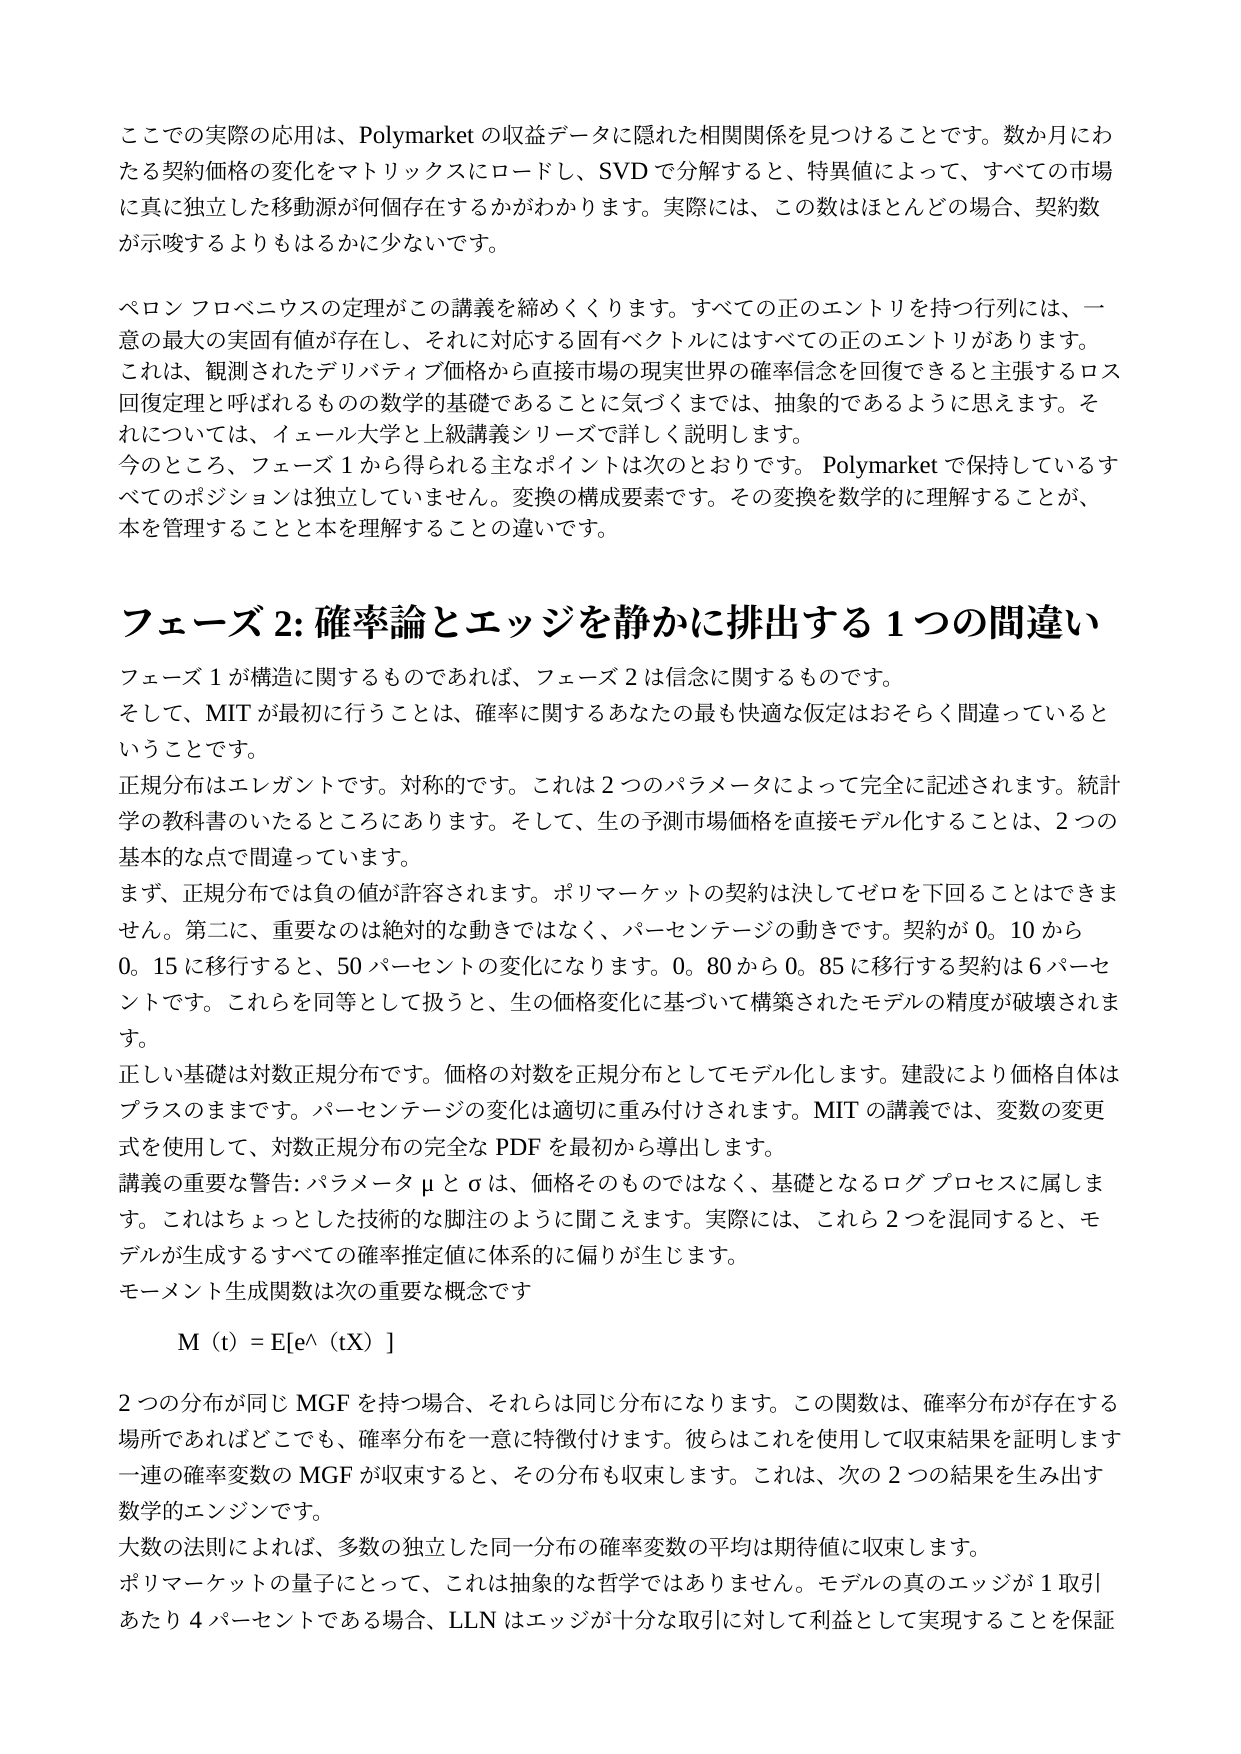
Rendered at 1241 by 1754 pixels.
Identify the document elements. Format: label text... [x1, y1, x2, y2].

text フェーズ 1 が構造に関するものであれば、フェーズ 2 は信念に関するものです。 [118, 660, 1122, 691]
text 今のところ、フェーズ 1 から得られる主なポイントは次のとおりです。 Polymarket で保持しているすべてのポジションは独立していません。変換の構成要素です。その変換を数学的に理解することが、本を管理することと本を理解することの違いです。 [118, 449, 1122, 543]
text ペロン フロベニウスの定理がこの講義を締めくくります。すべての正のエントリを持つ行列には、一意の最大の実固有値が存在し、それに対応する固有ベクトルにはすべての正のエントリがあります。これは、観測されたデリバティブ価格から直接市場の現実世界の確率信念を回復できると主張するロス回復定理と呼ばれるものの数学的基礎であることに気づくまでは、抽象的であるように思えます。それについては、イェール大学と上級講義シリーズで詳しく説明します。 [118, 291, 1122, 449]
text モーメント生成関数は次の重要な概念です [118, 1274, 1122, 1306]
text 大数の法則によれば、多数の独立した同一分布の確率変数の平均は期待値に収束します。 [118, 1531, 1122, 1562]
text 正しい基礎は対数正規分布です。価格の対数を正規分布としてモデル化します。建設により価格自体はプラスのままです。パーセンテージの変化は適切に重み付けされます。MIT の講義では、変数の変更式を使用して、対数正規分布の完全な PDF を最初から導出します。 [118, 1057, 1122, 1161]
text ここでの実際の応用は、Polymarket の収益データに隠れた相関関係を見つけることです。数か月にわたる契約価格の変化をマトリックスにロードし、SVD で分解すると、特異値によって、すべての市場に真に独立した移動源が何個存在するかがわかります。実際には、この数はほとんどの場合、契約数が示唆するよりもはるかに少ないです。 [118, 118, 1122, 258]
text M（t）= E[e^（tX）] [177, 1325, 1063, 1356]
subtitle フェーズ 2: 確率論とエッジを静かに排出する 1 つの間違い [118, 593, 1122, 647]
text 2 つの分布が同じ MGF を持つ場合、それらは同じ分布になります。この関数は、確率分布が存在する場所であればどこでも、確率分布を一意に特徴付けます。彼らはこれを使用して収束結果を証明します。一連の確率変数の MGF が収束すると、その分布も収束します。これは、次の 2 つの結果を生み出す数学的エンジンです。 [118, 1386, 1122, 1526]
text ポリマーケットの量子にとって、これは抽象的な哲学ではありません。モデルの真のエッジが 1 取引あたり 4 パーセントである場合、LLN はエッジが十分な取引に対して利益として実現することを保証します。単一の取引における差異はノイズです。何千もの取引に対する期待がシグナルです。このため、特定の契約で正しいことよりも、厳密なエッジ見積もりを持つことの方がはるかに重要です。 [118, 1567, 1122, 1634]
text そして、MIT が最初に行うことは、確率に関するあなたの最も快適な仮定はおそらく間違っているということです。 [118, 696, 1122, 763]
text まず、正規分布では負の値が許容されます。ポリマーケットの契約は決してゼロを下回ることはできません。第二に、重要なのは絶対的な動きではなく、パーセンテージの動きです。契約が 0。10 から 0。15 に移行すると、50 パーセントの変化になります。0。80から0。85に移行する契約は6パーセントです。これらを同等として扱うと、生の価格変化に基づいて構築されたモデルの精度が破壊されます。 [118, 877, 1122, 1053]
text 正規分布はエレガントです。対称的です。これは 2 つのパラメータによって完全に記述されます。統計学の教科書のいたるところにあります。そして、生の予測市場価格を直接モデル化することは、2 つの基本的な点で間違っています。 [118, 768, 1122, 872]
text 講義の重要な警告: パラメータ μ と σ は、価格そのものではなく、基礎となるログ プロセスに属します。これはちょっとした技術的な脚注のように聞こえます。実際には、これら 2 つを混同すると、モデルが生成するすべての確率推定値に体系的に偏りが生じます。 [118, 1166, 1122, 1269]
